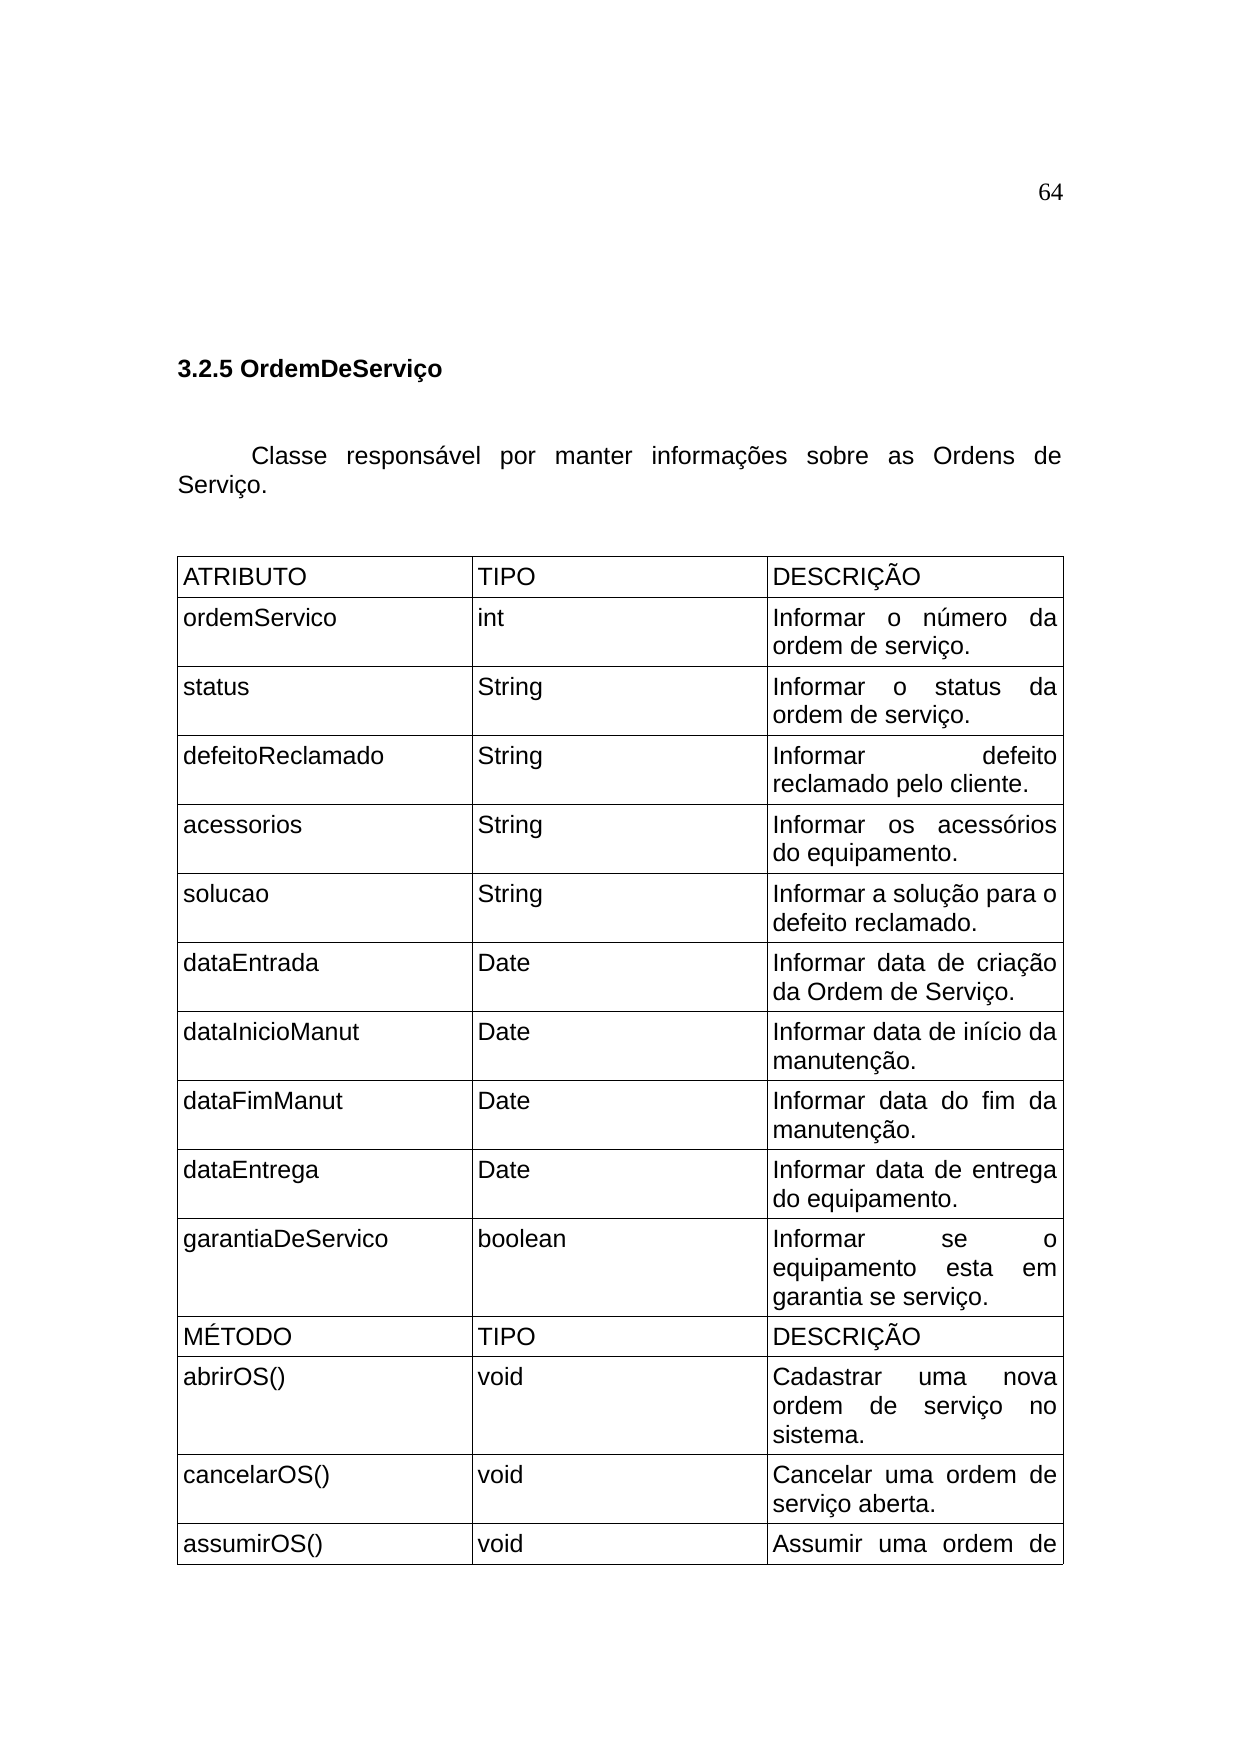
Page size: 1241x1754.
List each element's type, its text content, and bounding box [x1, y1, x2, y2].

table_cell Informar data de entrega do equipamento. [768, 1150, 1063, 1218]
table_cell Informar se o equipamento esta em garantia se serviço. [768, 1219, 1063, 1316]
table_cell String [473, 736, 767, 804]
table_header TIPO [473, 1317, 767, 1356]
subtitle OrdemDeServiço [177, 353, 1063, 382]
table_cell acessorios [178, 805, 472, 873]
table_cell Informar o status da ordem de serviço. [768, 667, 1063, 735]
table_cell Date [473, 1012, 767, 1080]
table_cell Date [473, 1081, 767, 1149]
table_cell void [473, 1455, 767, 1523]
table_cell garantiaDeServico [178, 1219, 472, 1316]
table_cell int [473, 598, 767, 666]
table_cell assumirOS() [178, 1524, 472, 1564]
table_cell dataFimManut [178, 1081, 472, 1149]
table_cell String [473, 874, 767, 942]
table_cell Informar os acessórios do equipamento. [768, 805, 1063, 873]
text Classe responsável por manter informações sobre as Ordens de Serviço. [177, 441, 1063, 499]
table_cell Informar a solução para o defeito reclamado. [768, 874, 1063, 942]
table_cell Informar data do fim da manutenção. [768, 1081, 1063, 1149]
table_cell ordemServico [178, 598, 472, 666]
table_cell void [473, 1357, 767, 1454]
table_cell Informar data de criação da Ordem de Serviço. [768, 943, 1063, 1011]
table_cell String [473, 667, 767, 735]
table_cell dataEntrega [178, 1150, 472, 1218]
table_cell boolean [473, 1219, 767, 1316]
table_cell Informar defeito reclamado pelo cliente. [768, 736, 1063, 804]
table_cell defeitoReclamado [178, 736, 472, 804]
table_header DESCRIÇÃO [768, 1317, 1063, 1356]
table_cell Date [473, 1150, 767, 1218]
table_header MÉTODO [178, 1317, 472, 1356]
table_header TIPO [473, 557, 767, 597]
table_cell Cancelar uma ordem de serviço aberta. [768, 1455, 1063, 1523]
table_cell cancelarOS() [178, 1455, 472, 1523]
table_cell Cadastrar uma nova ordem de serviço no sistema. [768, 1357, 1063, 1454]
table_cell status [178, 667, 472, 735]
table_cell dataInicioManut [178, 1012, 472, 1080]
table_cell Informar data de início da manutenção. [768, 1012, 1063, 1080]
table_cell String [473, 805, 767, 873]
table_cell solucao [178, 874, 472, 942]
table_cell Informar o número da ordem de serviço. [768, 598, 1063, 666]
table_cell Assumir uma ordem de [768, 1524, 1063, 1564]
table_cell dataEntrada [178, 943, 472, 1011]
table_cell abrirOS() [178, 1357, 472, 1454]
table_cell Date [473, 943, 767, 1011]
table_header ATRIBUTO [178, 557, 472, 597]
table_header DESCRIÇÃO [768, 557, 1063, 597]
table_cell void [473, 1524, 767, 1564]
